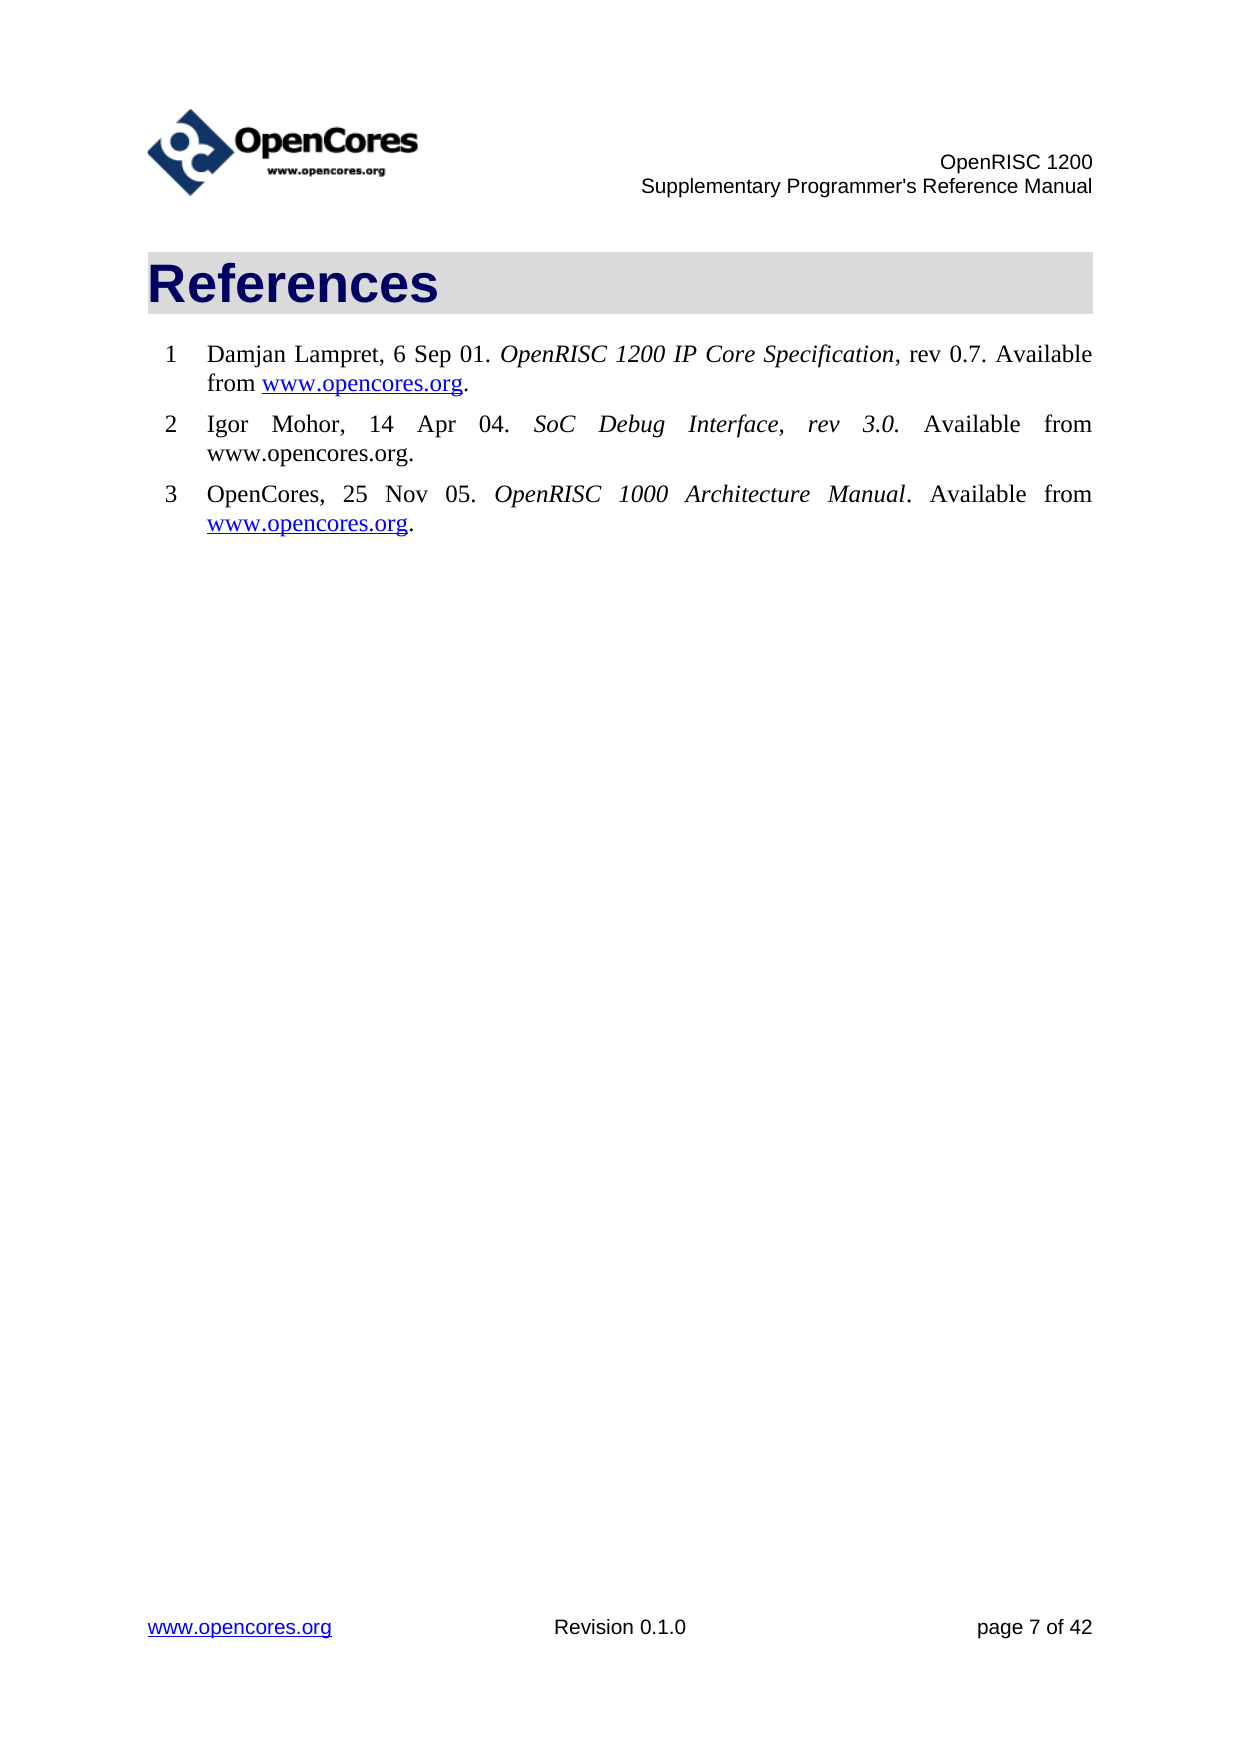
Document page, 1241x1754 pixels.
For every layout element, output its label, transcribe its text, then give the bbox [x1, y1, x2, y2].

list Igor Mohor, 14 Apr 04. SoC Debug Interface, rev 3.0. Available from www.opencores.org. [177, 409, 1093, 467]
subtitle References [148, 252, 1093, 314]
picture [147, 109, 418, 196]
list Damjan Lampret, 6 Sep 01. OpenRISC 1200 IP Core Specification, rev 0.7. Available from www.opencores.org. [177, 339, 1093, 397]
list OpenCores, 25 Nov 05. OpenRISC 1000 Architecture Manual. Available from www.opencores.org. [177, 479, 1093, 536]
